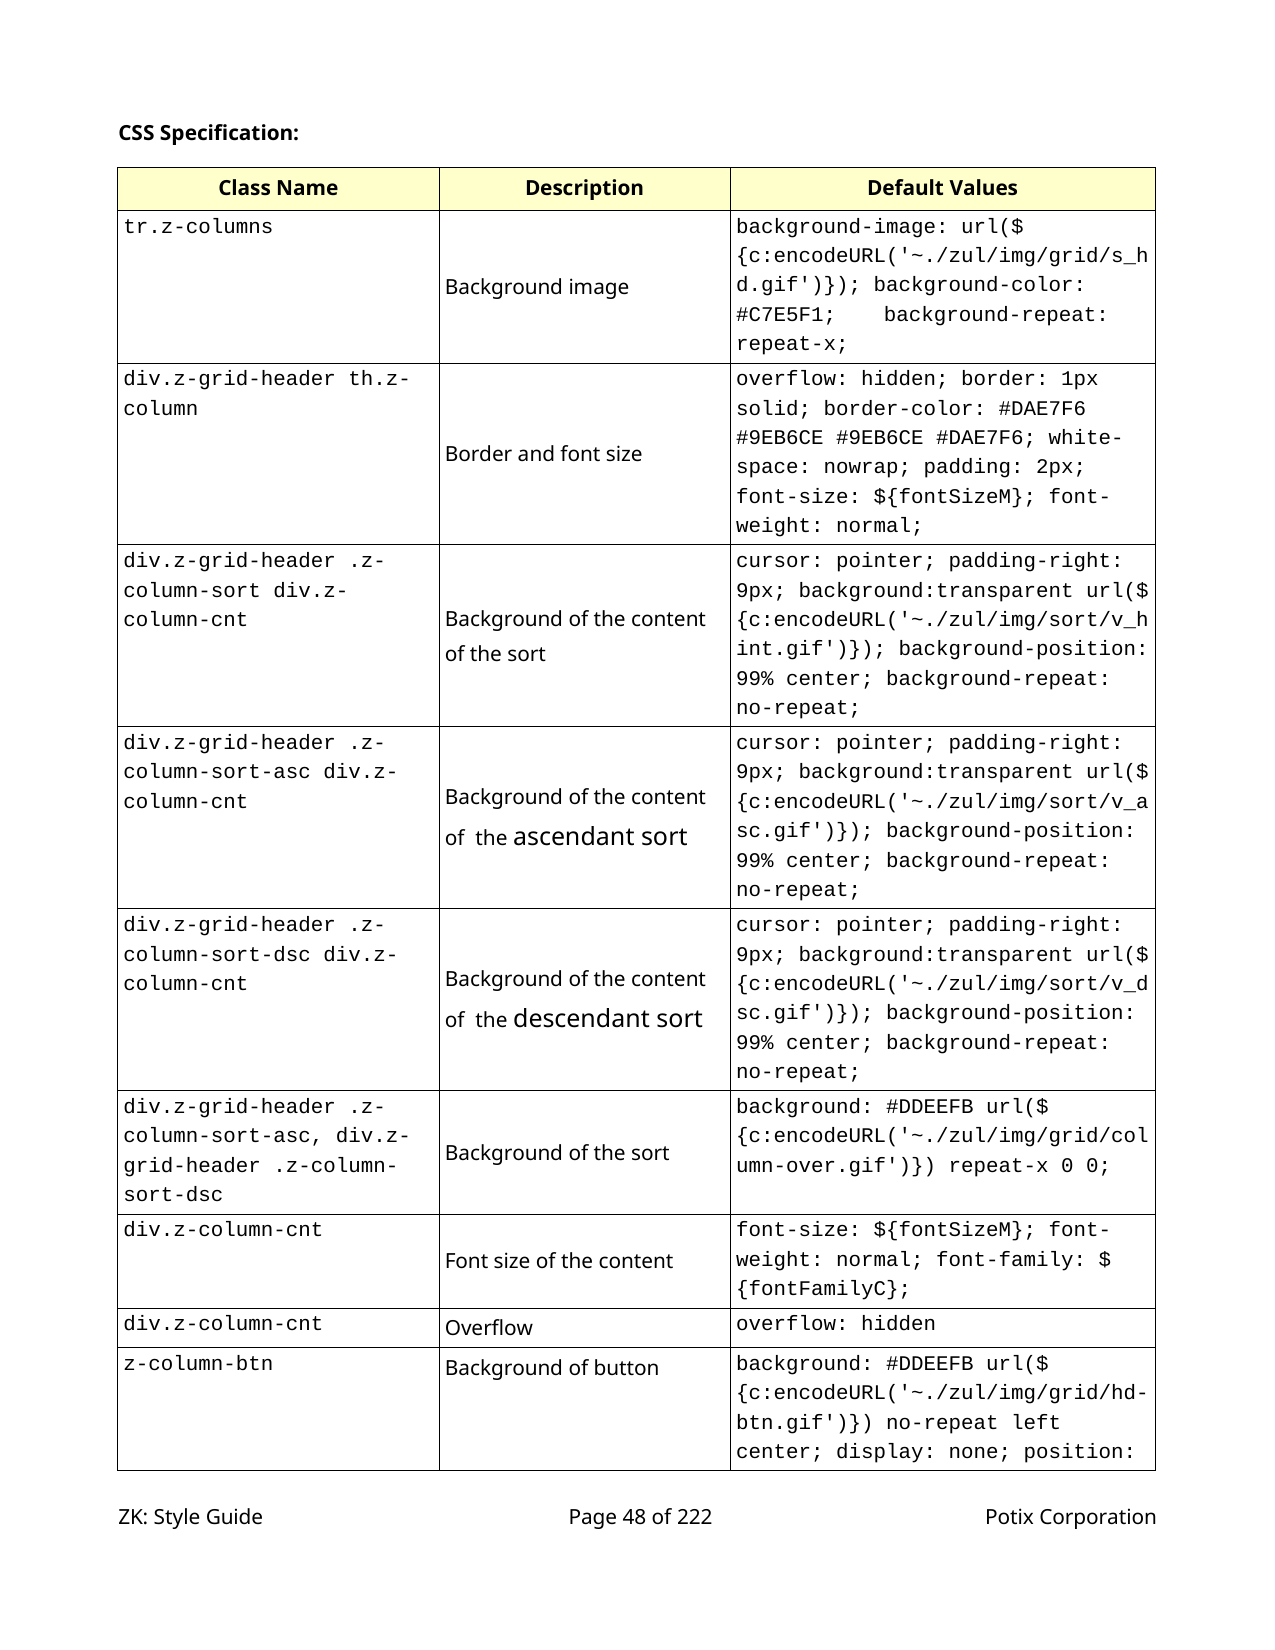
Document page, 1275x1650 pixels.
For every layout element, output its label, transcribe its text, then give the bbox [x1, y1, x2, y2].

table_cell Overflow [440, 1309, 730, 1347]
table_cell div.z-grid-header th.z-column [118, 364, 439, 544]
table_cell background-image: url(${c:encodeURL('~./zul/img/grid/s_hd.gif')}); background-color: #C7E5F1; background-repeat: repeat-x; [731, 211, 1155, 363]
table_cell cursor: pointer; padding-right: 9px; background:transparent url(${c:encodeURL('~./zul/img/sort/v_hint.gif')}); background-position: 99% center; background-repeat: no-repeat; [731, 545, 1155, 726]
table_header Default Values [731, 168, 1155, 210]
table_cell tr.z-columns [118, 211, 439, 363]
table_cell overflow: hidden; border: 1px solid; border-color: #DAE7F6 #9EB6CE #9EB6CE #DAE7F6; white-space: nowrap; padding: 2px; font-size: ${fontSizeM}; font-weight: normal; [731, 364, 1155, 544]
table_cell div.z-column-cnt [118, 1215, 439, 1308]
table_cell background: #DDEEFB url(${c:encodeURL('~./zul/img/grid/column-over.gif')}) repeat-x 0 0; [731, 1091, 1155, 1214]
table_cell Background of the content of the sort [440, 545, 730, 726]
table_cell div.z-grid-header .z-column-sort-asc div.z-column-cnt [118, 727, 439, 908]
table_cell div.z-grid-header .z-column-sort div.z-column-cnt [118, 545, 439, 726]
table_cell div.z-grid-header .z-column-sort-asc, div.z-grid-header .z-column-sort-dsc [118, 1091, 439, 1214]
table_cell Font size of the content [440, 1215, 730, 1308]
table_cell Border and font size [440, 364, 730, 544]
table_cell background: #DDEEFB url(${c:encodeURL('~./zul/img/grid/hd-btn.gif')}) no-repeat left center; display: none; position: [731, 1348, 1155, 1470]
table_cell cursor: pointer; padding-right: 9px; background:transparent url(${c:encodeURL('~./zul/img/sort/v_asc.gif')}); background-position: 99% center; background-repeat: no-repeat; [731, 727, 1155, 908]
text CSS Specification: [118, 118, 1157, 146]
table_cell Background image [440, 211, 730, 363]
table_cell Background of the content of the ascendant sort [440, 727, 730, 908]
table_cell font-size: ${fontSizeM}; font-weight: normal; font-family: ${fontFamilyC}; [731, 1215, 1155, 1308]
table_cell Background of button [440, 1348, 730, 1470]
table_cell cursor: pointer; padding-right: 9px; background:transparent url(${c:encodeURL('~./zul/img/sort/v_dsc.gif')}); background-position: 99% center; background-repeat: no-repeat; [731, 909, 1155, 1090]
table_cell Background of the sort [440, 1091, 730, 1214]
table_header Description [440, 168, 730, 210]
table_cell z-column-btn [118, 1348, 439, 1470]
table_cell Background of the content of the descendant sort [440, 909, 730, 1090]
table_cell div.z-grid-header .z-column-sort-dsc div.z-column-cnt [118, 909, 439, 1090]
table_header Class Name [118, 168, 439, 210]
table_cell div.z-column-cnt [118, 1309, 439, 1347]
table_cell overflow: hidden [731, 1309, 1155, 1347]
